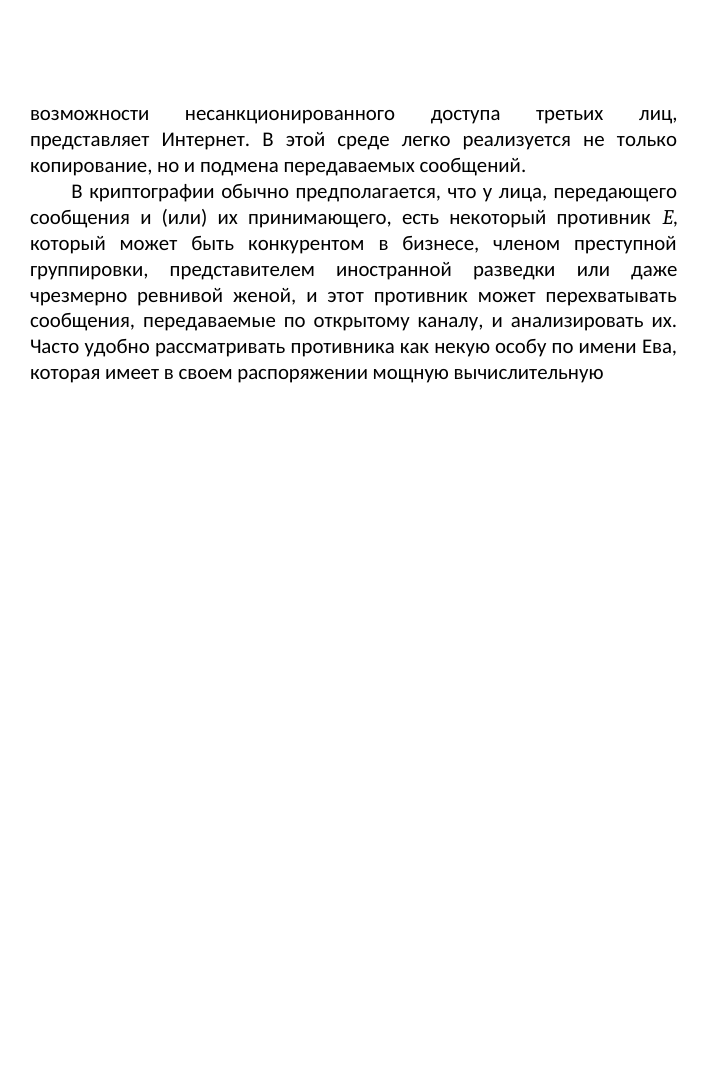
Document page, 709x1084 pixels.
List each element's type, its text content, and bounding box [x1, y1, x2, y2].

text возможности несанкционированного доступа третьих лиц, представляет Интернет. В этой среде легко реализуется не только копирование, но и подмена передаваемых сообщений. [30, 100, 678, 177]
text В криптографии обычно предполагается, что у лица, передающего сообщения и (или) их принимающего, есть некоторый противник E, который может быть конкурентом в бизнесе, членом преступной группировки, представителем иностранной разведки или даже чрезмерно ревнивой женой, и этот противник может перехватывать сообщения, передаваемые по открытому каналу, и анализировать их. Часто удобно рассматривать противника как некую особу по имени Ева, которая имеет в своем распоряжении мощную вычислительную [30, 178, 678, 385]
